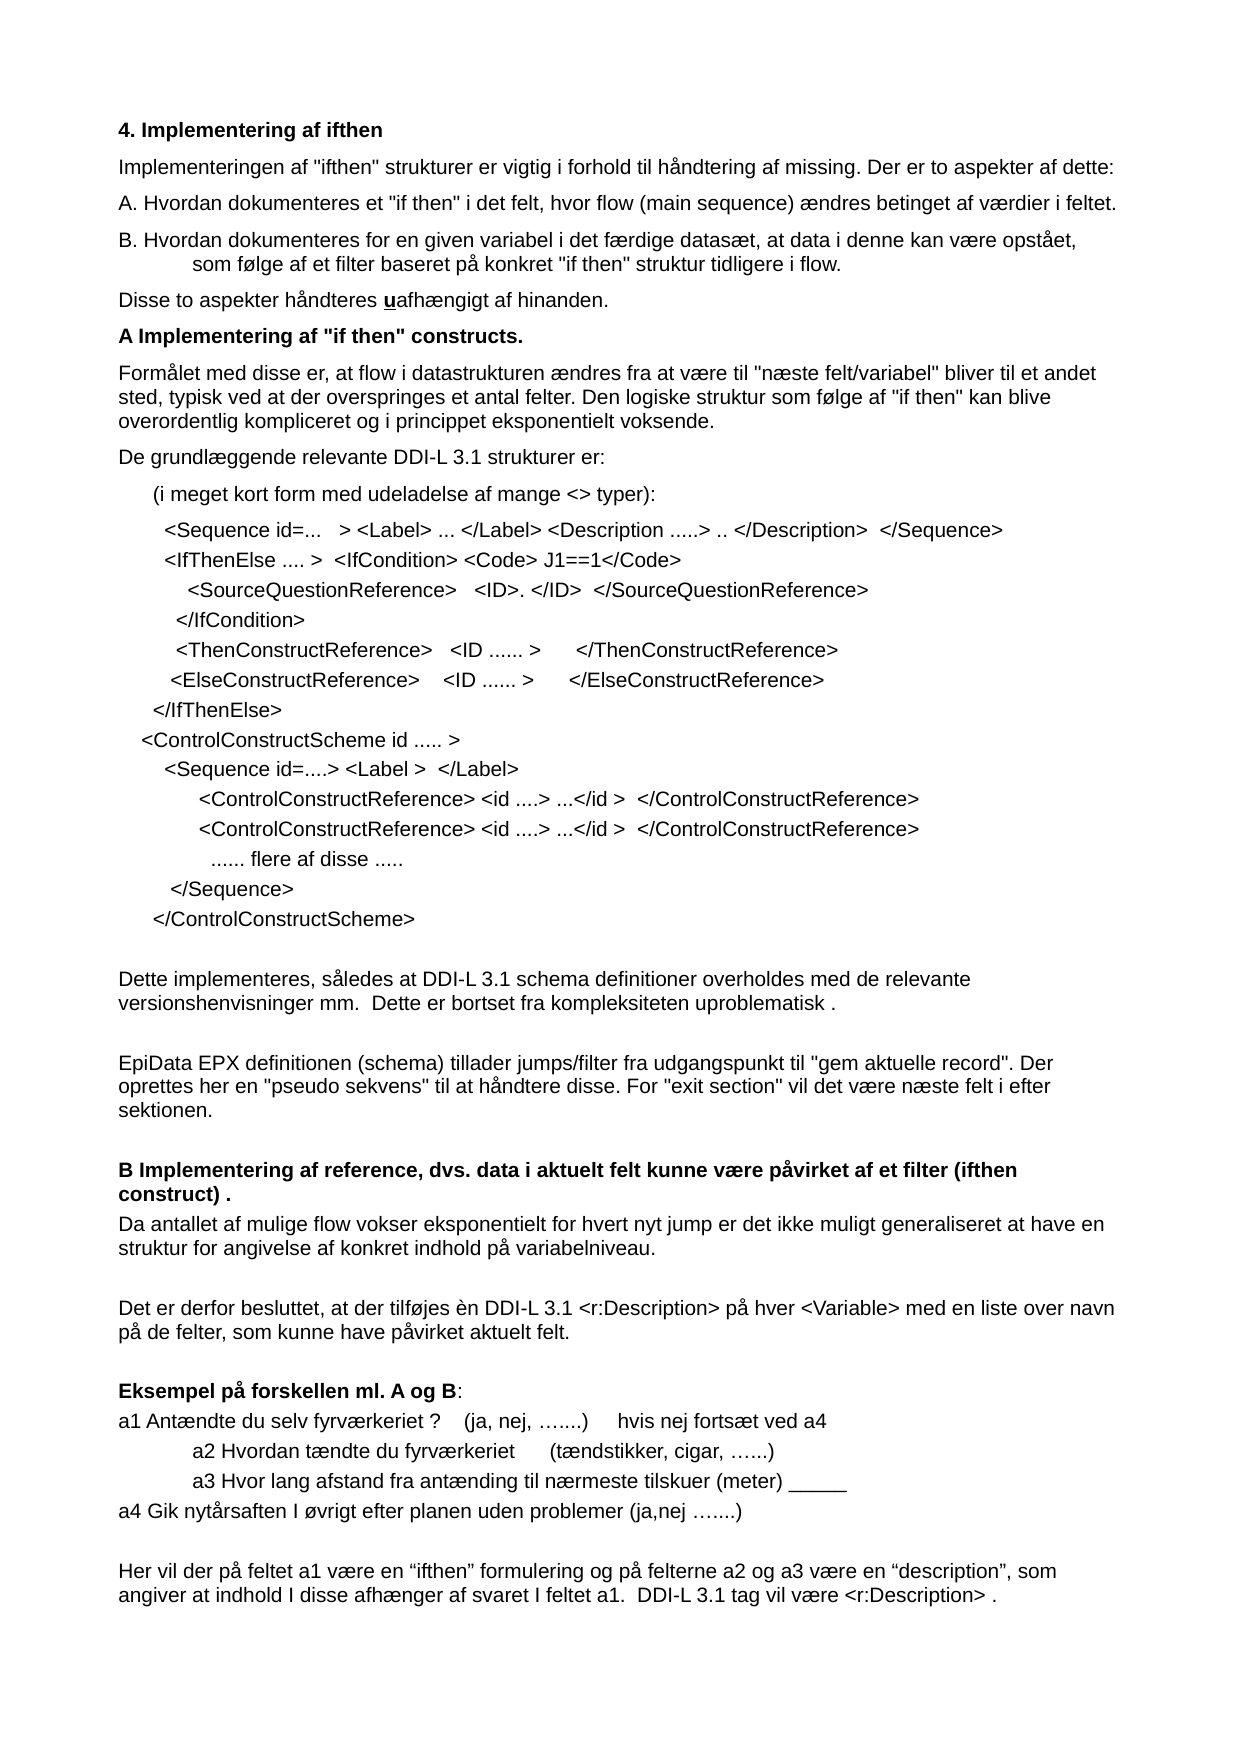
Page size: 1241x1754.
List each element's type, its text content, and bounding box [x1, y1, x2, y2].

text <SourceQuestionReference> <ID>. </ID> </SourceQuestionReference> [118, 578, 1122, 602]
text a3 Hvor lang afstand fra antænding til nærmeste tilskuer (meter) _____ [118, 1469, 1122, 1493]
text a2 Hvordan tændte du fyrværkeriet (tændstikker, cigar, …...) [118, 1439, 1122, 1463]
text </IfCondition> [118, 608, 1122, 632]
text A. Hvordan dokumenteres et "if then" i det felt, hvor flow (main sequence) ændres betinget af værdier i feltet. [118, 191, 1122, 215]
text <ControlConstructReference> <id ....> ...</id > </ControlConstructReference> [118, 787, 1122, 811]
text Det er derfor besluttet, at der tilføjes èn DDI-L 3.1 <r:Description> på hver <Variable> med en liste over navn på de felter, som kunne have påvirket aktuelt felt. [118, 1296, 1122, 1343]
text Disse to aspekter håndteres uafhængigt af hinanden. [118, 288, 1122, 312]
text Da antallet af mulige flow vokser eksponentielt for hvert nyt jump er det ikke muligt generaliseret at have en struktur for angivelse af konkret indhold på variabelniveau. [118, 1212, 1122, 1260]
text EpiData EPX definitionen (schema) tillader jumps/filter fra udgangspunkt til "gem aktuelle record". Der oprettes her en "pseudo sekvens" til at håndtere disse. For "exit section" vil det være næste felt i efter sektionen. [118, 1050, 1122, 1122]
text <ControlConstructReference> <id ....> ...</id > </ControlConstructReference> [118, 817, 1122, 841]
text (i meget kort form med udeladelse af mange <> typer): [118, 482, 1122, 506]
text Eksempel på forskellen ml. A og B: [118, 1379, 1122, 1403]
text <ThenConstructReference> <ID ...... > </ThenConstructReference> [118, 638, 1122, 662]
text a4 Gik nytårsaften I øvrigt efter planen uden problemer (ja,nej …....) [118, 1499, 1122, 1523]
text B. Hvordan dokumenteres for en given variabel i det færdige datasæt, at data i denne kan være opstået, som følge af et filter baseret på konkret "if then" struktur tidligere i flow. [118, 227, 1122, 275]
text De grundlæggende relevante DDI-L 3.1 strukturer er: [118, 445, 1122, 469]
text </ControlConstructScheme> [118, 907, 1122, 931]
text <ElseConstructReference> <ID ...... > </ElseConstructReference> [118, 668, 1122, 692]
text <ControlConstructScheme id ..... > [118, 727, 1122, 751]
text </Sequence> [118, 877, 1122, 901]
text <Sequence id=....> <Label > </Label> [118, 757, 1122, 781]
text ...... flere af disse ..... [118, 847, 1122, 871]
text <Sequence id=... > <Label> ... </Label> <Description .....> .. </Description> </Sequence> [118, 518, 1122, 542]
text B Implementering af reference, dvs. data i aktuelt felt kunne være påvirket af et filter (ifthen construct) . [118, 1158, 1122, 1206]
text </IfThenElse> [118, 697, 1122, 721]
text A Implementering af "if then" constructs. [118, 324, 1122, 348]
text Her vil der på feltet a1 være en “ifthen” formulering og på felterne a2 og a3 være en “description”, som angiver at indhold I disse afhænger af svaret I feltet a1. DDI-L 3.1 tag vil være <r:Description> . [118, 1559, 1122, 1607]
text <IfThenElse .... > <IfCondition> <Code> J1==1</Code> [118, 548, 1122, 572]
text Formålet med disse er, at flow i datastrukturen ændres fra at være til "næste felt/variabel" bliver til et andet sted, typisk ved at der overspringes et antal felter. Den logiske struktur som følge af "if then" kan blive overordentlig kompliceret og i princippet eksponentielt voksende. [118, 361, 1122, 433]
text Dette implementeres, således at DDI-L 3.1 schema definitioner overholdes med de relevante versionshenvisninger mm. Dette er bortset fra kompleksiteten uproblematisk . [118, 967, 1122, 1014]
text Implementeringen af "ifthen" strukturer er vigtig i forhold til håndtering af missing. Der er to aspekter af dette: [118, 154, 1122, 178]
